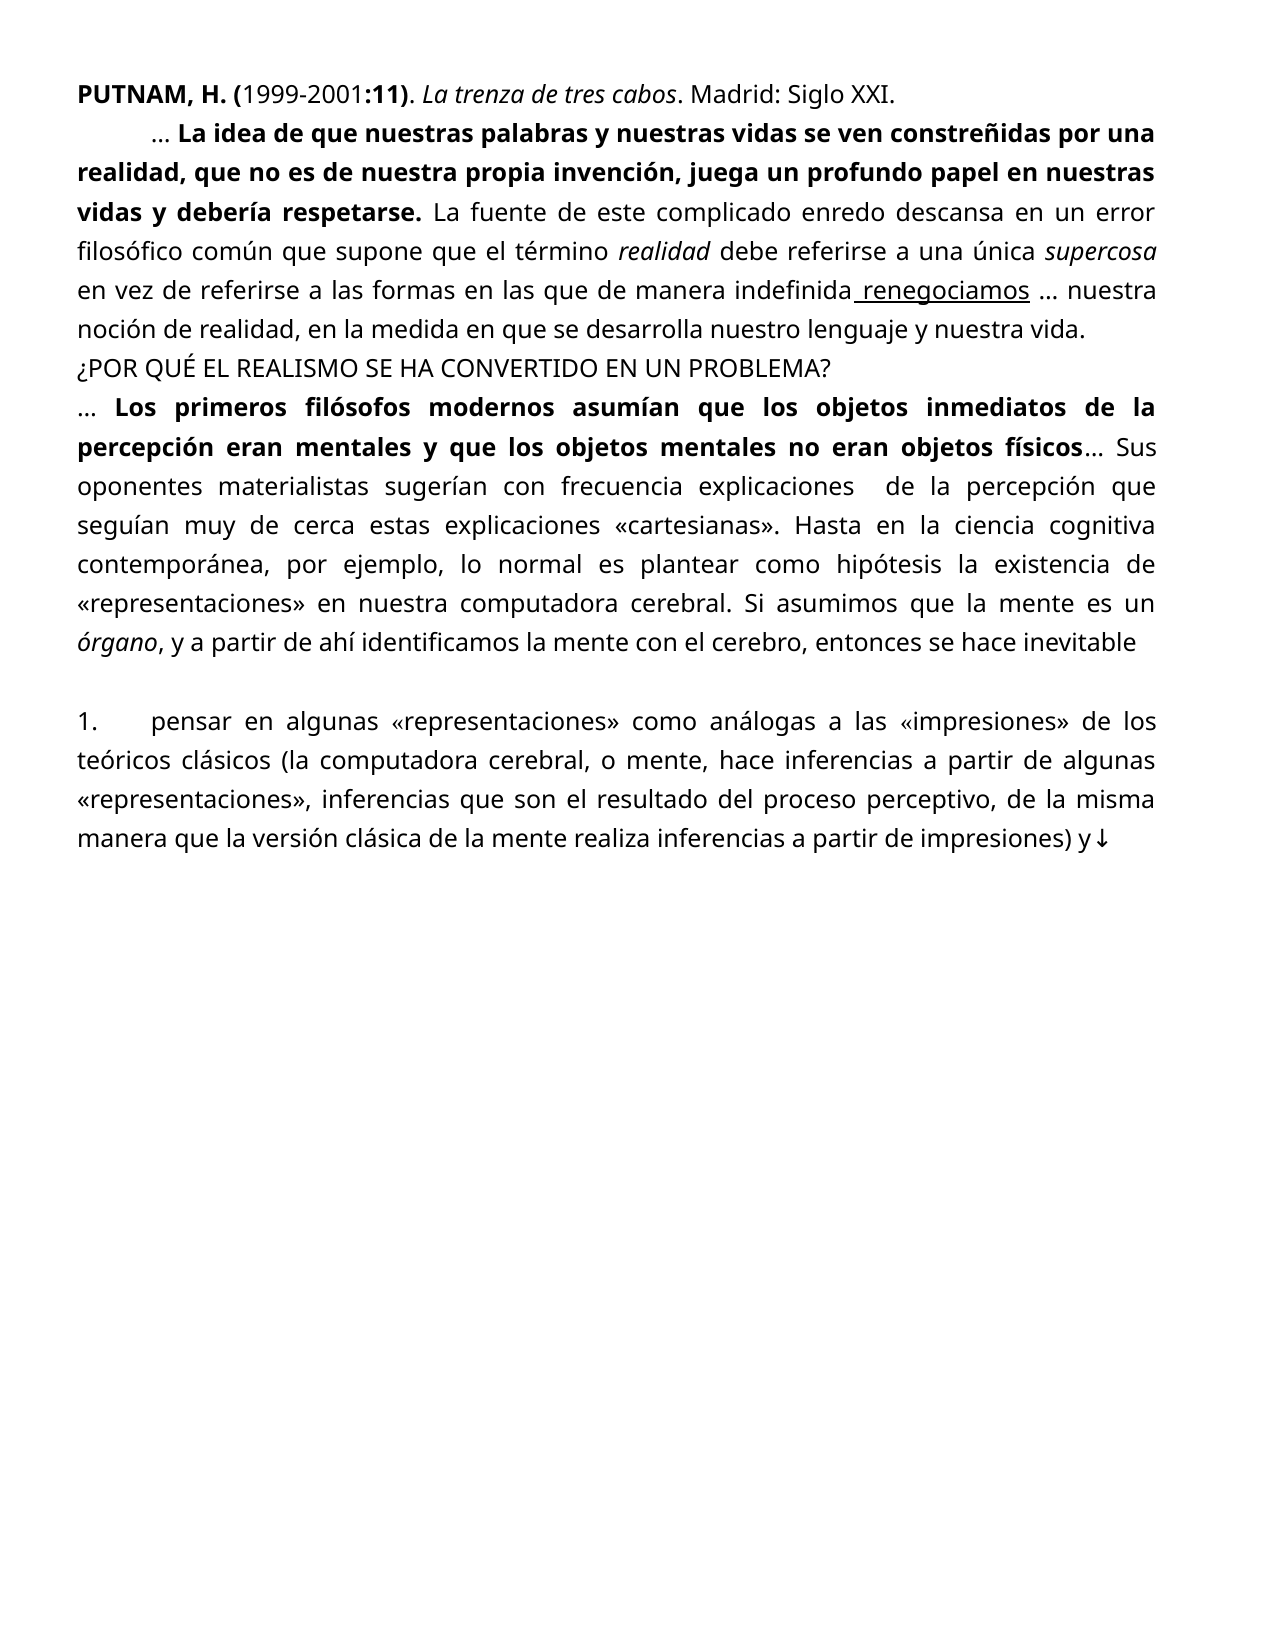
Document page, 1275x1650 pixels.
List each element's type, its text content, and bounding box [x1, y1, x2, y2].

text … Los primeros filósofos modernos asumían que los objetos inmediatos de la percepción eran mentales y que los objetos mentales no eran objetos físicos… Sus oponentes materialistas sugerían con frecuencia explicaciones de la percepción que seguían muy de cerca estas explicaciones «cartesianas». Hasta en la ciencia cognitiva contemporánea, por ejemplo, lo normal es plantear como hipótesis la existencia de «representaciones» en nuestra computadora cerebral. Si asumimos que la mente es un órgano, y a partir de ahí identificamos la mente con el cerebro, entonces se hace inevitable [77, 390, 1157, 659]
text PUTNAM, H. (1999-2001:11). La trenza de tres cabos. Madrid: Siglo XXI. [77, 77, 1157, 111]
text … La idea de que nuestras palabras y nuestras vidas se ven constreñidas por una realidad, que no es de nuestra propia invención, juega un profundo papel en nuestras vidas y debería respetarse. La fuente de este complicado enredo descansa en un error filosófico común que supone que el término realidad debe referirse a una única supercosa en vez de referirse a las formas en las que de manera indefinida renegociamos … nuestra noción de realidad, en la medida en que se desarrolla nuestro lenguaje y nuestra vida. [77, 116, 1157, 346]
text ¿POR QUÉ EL REALISMO SE HA CONVERTIDO EN UN PROBLEMA? [77, 351, 1157, 385]
text 1. pensar en algunas «representaciones» como análogas a las «impresiones» de los teóricos clásicos (la computadora cerebral, o mente, hace inferencias a partir de algunas «representaciones», inferencias que son el resultado del proceso perceptivo, de la misma manera que la versión clásica de la mente realiza inferencias a partir de impresiones) y↓ [77, 703, 1157, 855]
